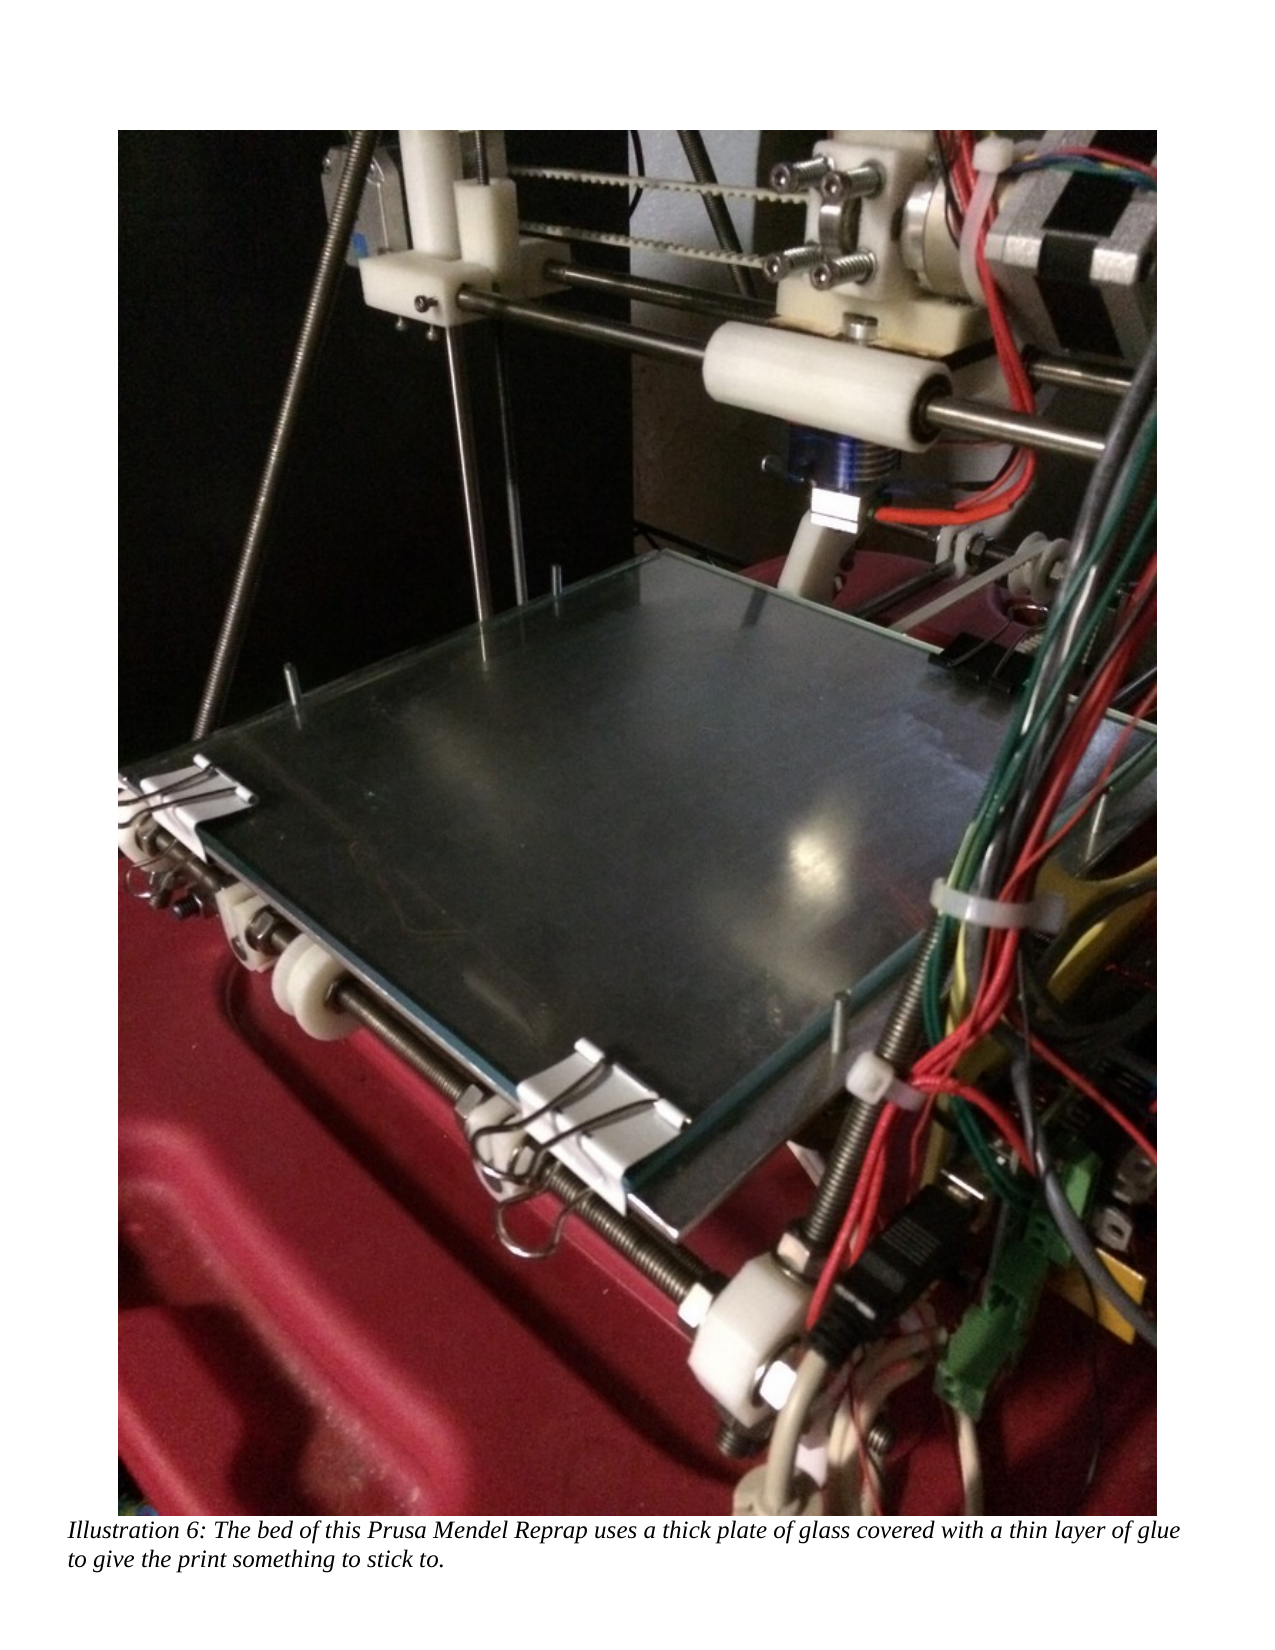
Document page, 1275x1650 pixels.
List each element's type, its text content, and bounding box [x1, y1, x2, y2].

picture [118, 130, 1157, 1516]
text Illustration 6: The bed of this Prusa Mendel Reprap uses a thick plate of glass covered with a thin layer of glue to give the print something to stick to. [67, 131, 1208, 1573]
